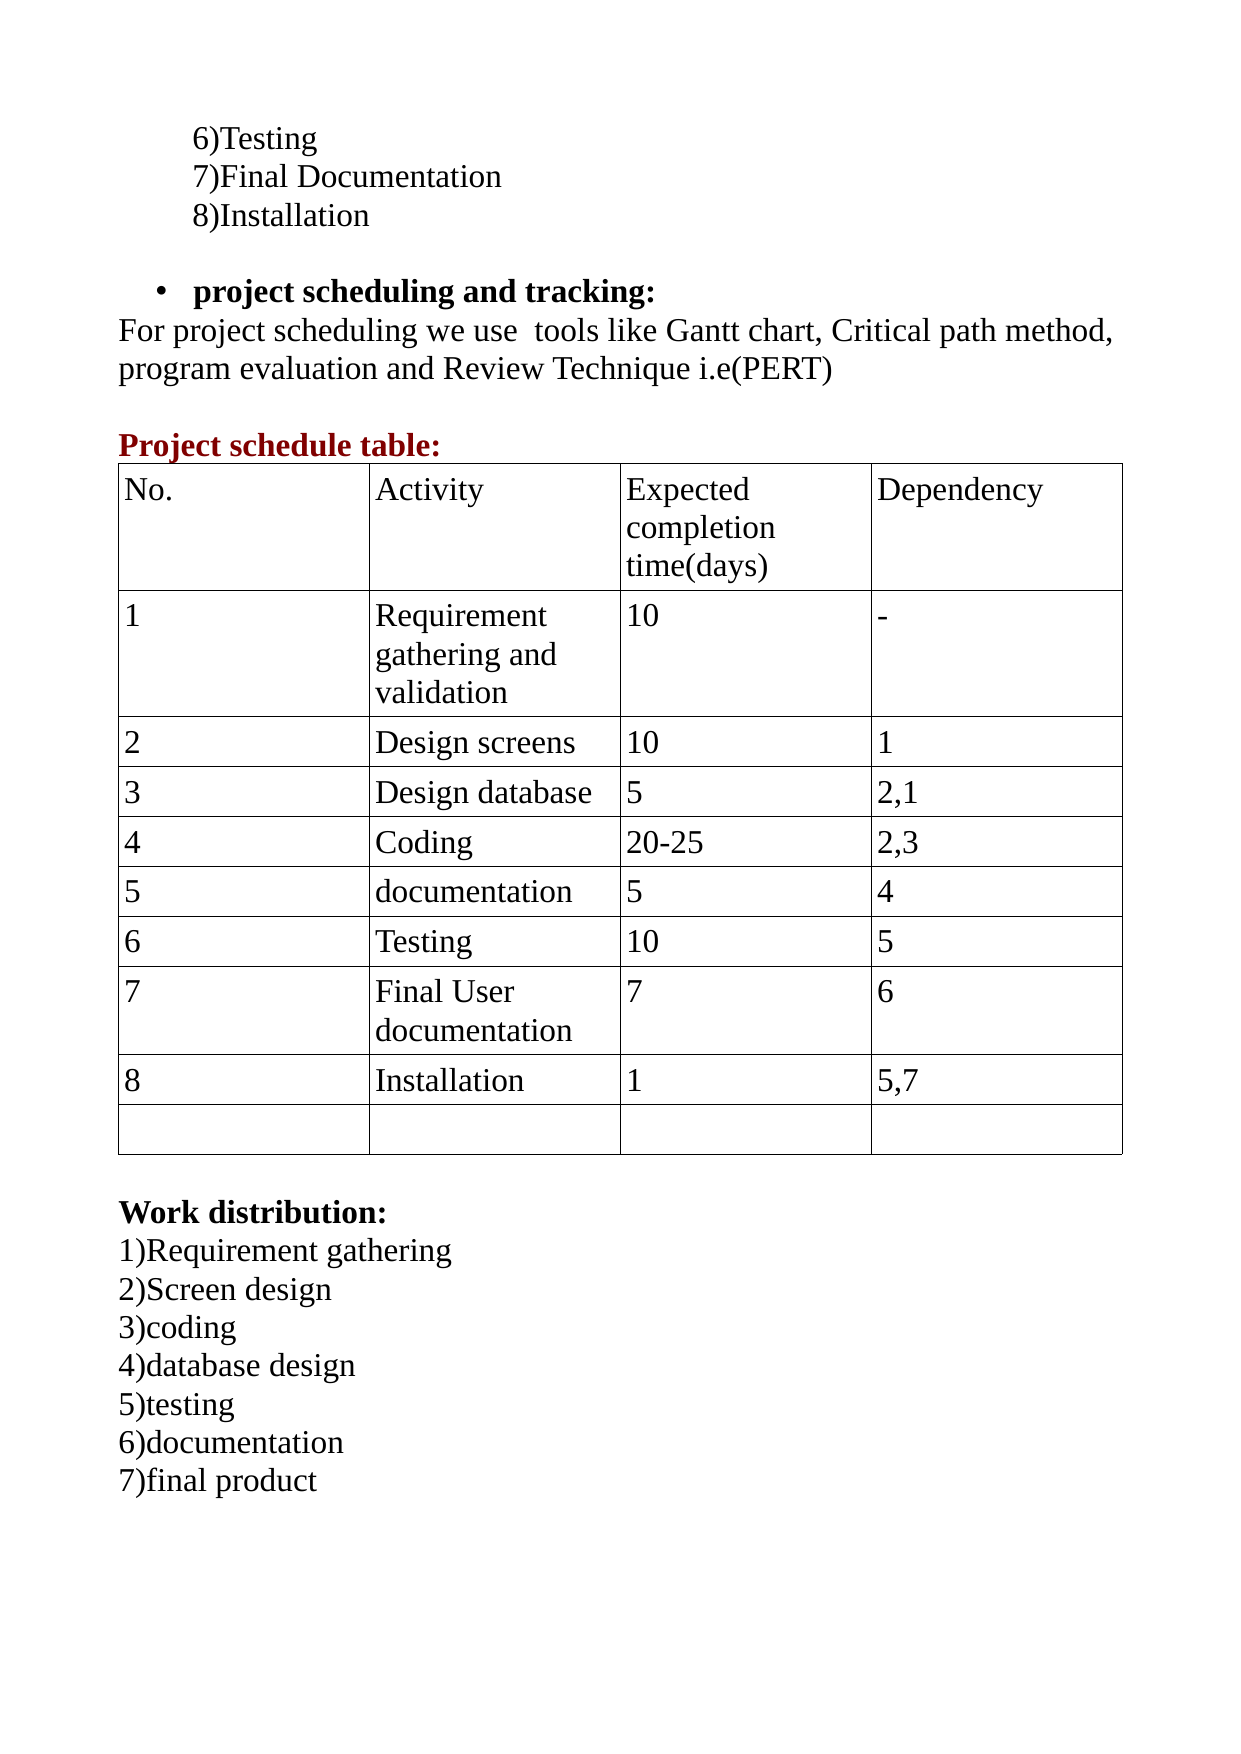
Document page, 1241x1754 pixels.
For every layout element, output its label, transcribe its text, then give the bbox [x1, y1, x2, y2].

text 7)final product [118, 1461, 1122, 1499]
table_cell 20-25 [621, 817, 871, 866]
table_cell 1 [621, 1055, 871, 1104]
table_cell 7 [621, 967, 871, 1054]
table_cell [370, 1105, 620, 1154]
table_cell 1 [872, 717, 1122, 766]
table_cell 4 [119, 817, 369, 866]
list project scheduling and tracking: [156, 271, 1122, 310]
table_cell documentation [370, 867, 620, 916]
table_cell 1 [119, 591, 369, 716]
table_cell - [872, 591, 1122, 716]
table_cell Requirement gathering and validation [370, 591, 620, 716]
table_cell Coding [370, 817, 620, 866]
text 2)Screen design [118, 1269, 1122, 1307]
table_cell Design screens [370, 717, 620, 766]
text Project schedule table: [118, 425, 1122, 463]
table_cell 5 [621, 867, 871, 916]
text 5)testing [118, 1384, 1122, 1422]
table_cell 4 [872, 867, 1122, 916]
table_cell 6 [119, 917, 369, 966]
table_cell Final User documentation [370, 967, 620, 1054]
table_cell 2,1 [872, 767, 1122, 816]
text 8)Installation [118, 195, 1122, 233]
table_cell 5 [621, 767, 871, 816]
table_header Dependency [872, 464, 1122, 590]
table_cell 7 [119, 967, 369, 1054]
table_cell [621, 1105, 871, 1154]
text For project scheduling we use tools like Gantt chart, Critical path method, program evaluation and Review Technique i.e(PERT) [118, 310, 1122, 386]
table_header No. [119, 464, 369, 590]
table_cell 8 [119, 1055, 369, 1104]
text 6)Testing [118, 118, 1122, 156]
table_cell 10 [621, 717, 871, 766]
text 7)Final Documentation [118, 156, 1122, 195]
table_cell Installation [370, 1055, 620, 1104]
text 3)coding [118, 1307, 1122, 1346]
table_cell 2 [119, 717, 369, 766]
table_header Activity [370, 464, 620, 590]
table_cell 5,7 [872, 1055, 1122, 1104]
text Work distribution: [118, 1192, 1122, 1231]
table_cell 3 [119, 767, 369, 816]
table_cell 6 [872, 967, 1122, 1054]
table_cell 2,3 [872, 817, 1122, 866]
table_cell [119, 1105, 369, 1154]
table_cell [872, 1105, 1122, 1154]
table_cell 5 [872, 917, 1122, 966]
text 1)Requirement gathering [118, 1231, 1122, 1269]
text 4)database design [118, 1346, 1122, 1384]
text 6)documentation [118, 1422, 1122, 1461]
table_cell 5 [119, 867, 369, 916]
table_cell Testing [370, 917, 620, 966]
table_cell 10 [621, 917, 871, 966]
table_cell 10 [621, 591, 871, 716]
table_header Expected completion time(days) [621, 464, 871, 590]
table_cell Design database [370, 767, 620, 816]
